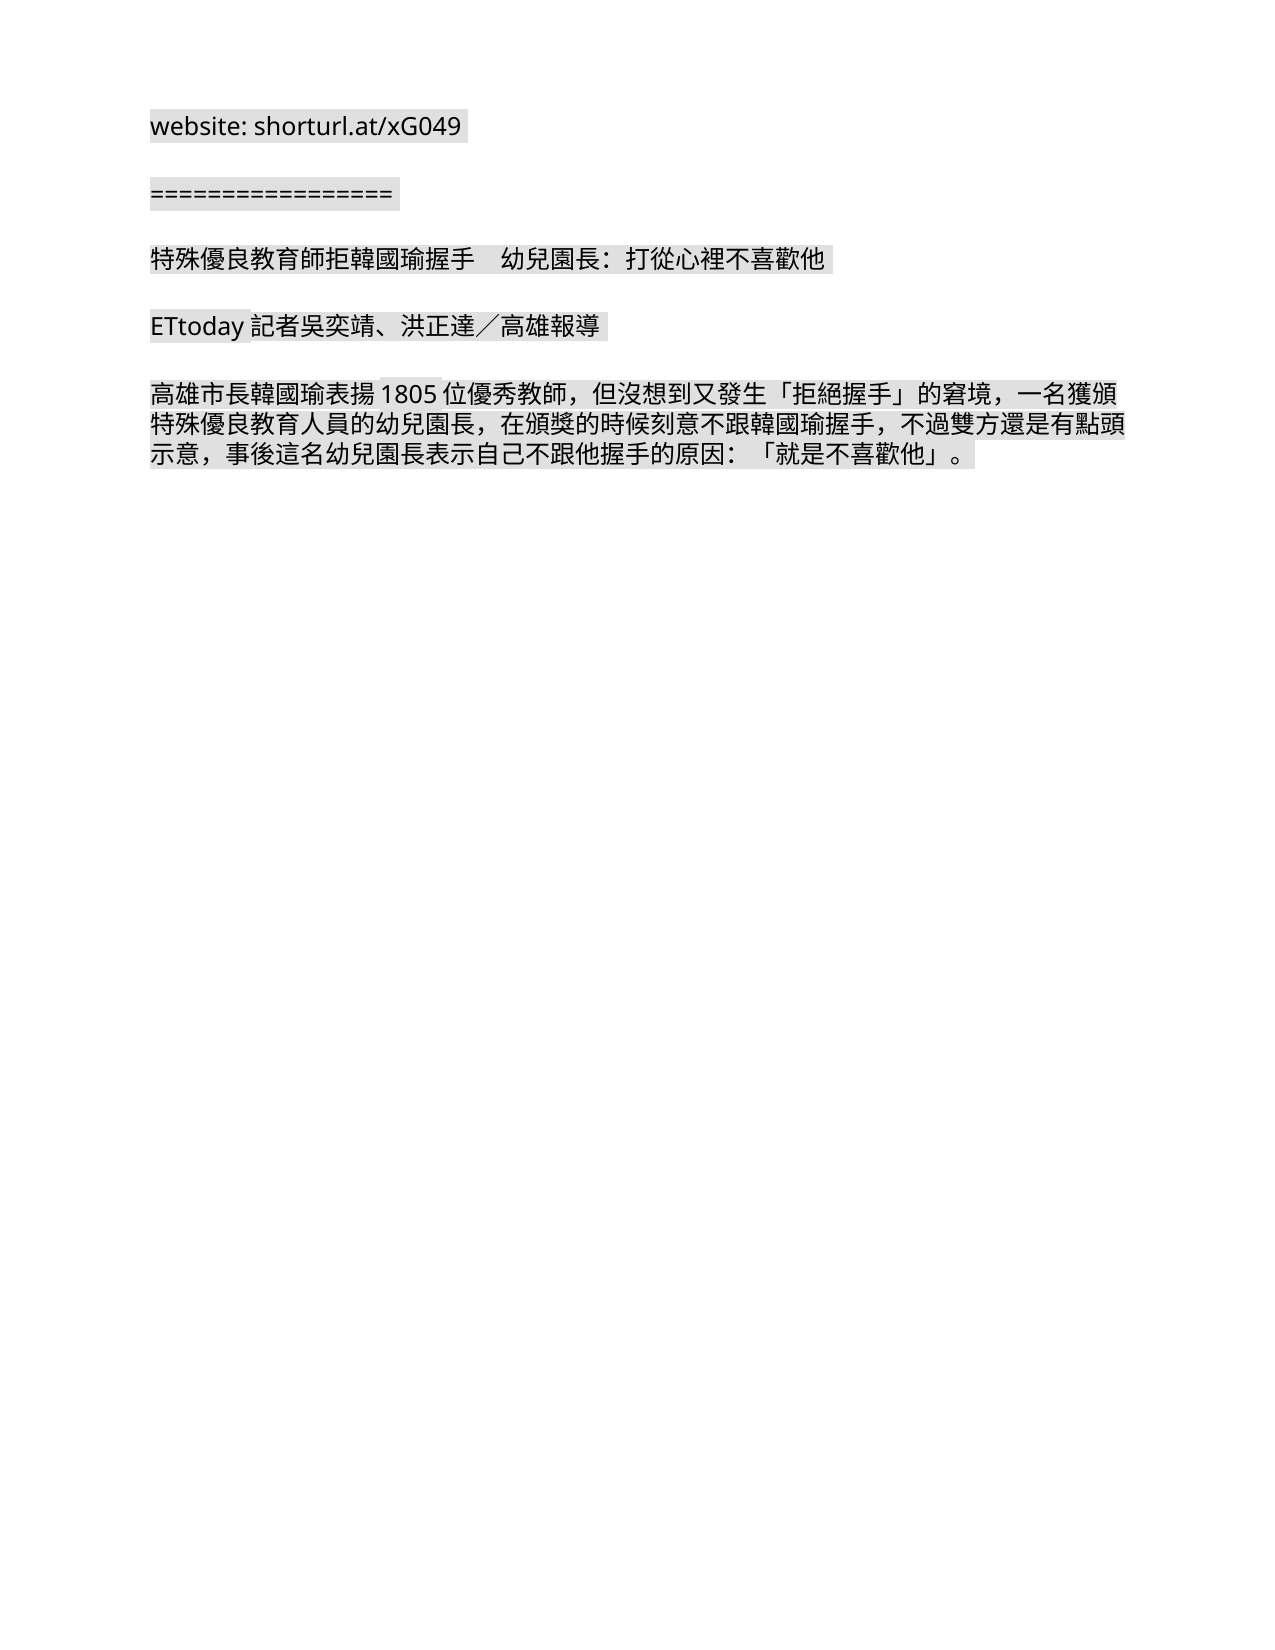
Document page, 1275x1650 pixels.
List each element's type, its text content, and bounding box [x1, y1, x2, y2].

text 卡韓政變(166)：一封公開信--致高雄市立XX幼兒園園長 園長妳好， 我想公開請教，做為一個公務員，做為一個幼兒園園長，妳都是這樣教小孩的嗎？在一種正式場合，對於自己不喜歡的人，包括長輩或長官或同事或師長等等等，就當眾給他難看？ 我若是小孩的家長，妳喜歡我叫小孩也這樣公開對付妳、讓妳難堪嗎？我是個醫生，哪天妳若來我工作的醫院就醫看病，妳會喜歡我也用這樣的方式公開讓妳難堪嗎？ 一個人可以有政治立場，可以有各種私人好惡，但是，針對特定個人，在一種公開場合，在一種無預警的狀況下公開羞辱之，使之難堪，這樣的行為並不光采；羞辱了他人的同時，事實上也羞辱了自己。 更何況，妳做為一個幼兒園園長，更是一種負面示範。今天，倘若我是貴園學生的家長，我會考慮讓小孩轉學，因為那就是一種不良教育。 人與人之間，就算要打架要決鬥要叫罵，也該有著一種最基本的正直與公平，不出暗招，不打黑拳，絕不以不公平的方式去傷人。 除了尊重個人之基本尊嚴，也應尊重場合，因為場合意味著一種屬於眾人成文或不成文的文化與價值呈現，就比方說我們就算再怎麼討厭哪個政治人物，也不應該趁他在婚喪喜慶或生病時去當場羞辱他。 或是比方說，不管是在職場上或學校、機關，我們一定都會有一些不喜歡的人(特別是上司或某些老師或同事或長官，令人討厭者肯定不少)，難道每個人都可以義正詞嚴地根據自己內心之好惡來偷襲對方，使之公開受辱與難堪？我們希望生活在這樣一種任意遂行己意的氛圍之中嗎？ 我很討厭、甚至應該說痛恨民進黨的無數政客，但是，假設今天我做為一個公務員，必須從一個我所痛恨的無恥政客手中領取獎狀時，我只有兩種選擇，一是一開始就拒絕出席接受表揚，一是如同每個人一樣行禮如儀，該握手握手，該鞠躬鞠躬，我絕不會趁人之危，藉機宣洩一己好惡來使對方當眾受辱。 我不知道你能不能明白這個道理？ 一點想法如上。 祝好。 陳真 2019. 09. 11. email: emirchen@gmail.com website: shorturl.at/xG049 ================= 特殊優良教育師拒韓國瑜握手 幼兒園長：打從心裡不喜歡他 ETtoday 記者吳奕靖、洪正達／高雄報導 高雄市長韓國瑜表揚1805位優秀教師，但沒想到又發生「拒絕握手」的窘境，一名獲頒特殊優良教育人員的幼兒園長，在頒獎的時候刻意不跟韓國瑜握手，不過雙方還是有點頭示意，事後這名幼兒園長表示自己不跟他握手的原因：「就是不喜歡他」。 [150, 75, 1125, 469]
